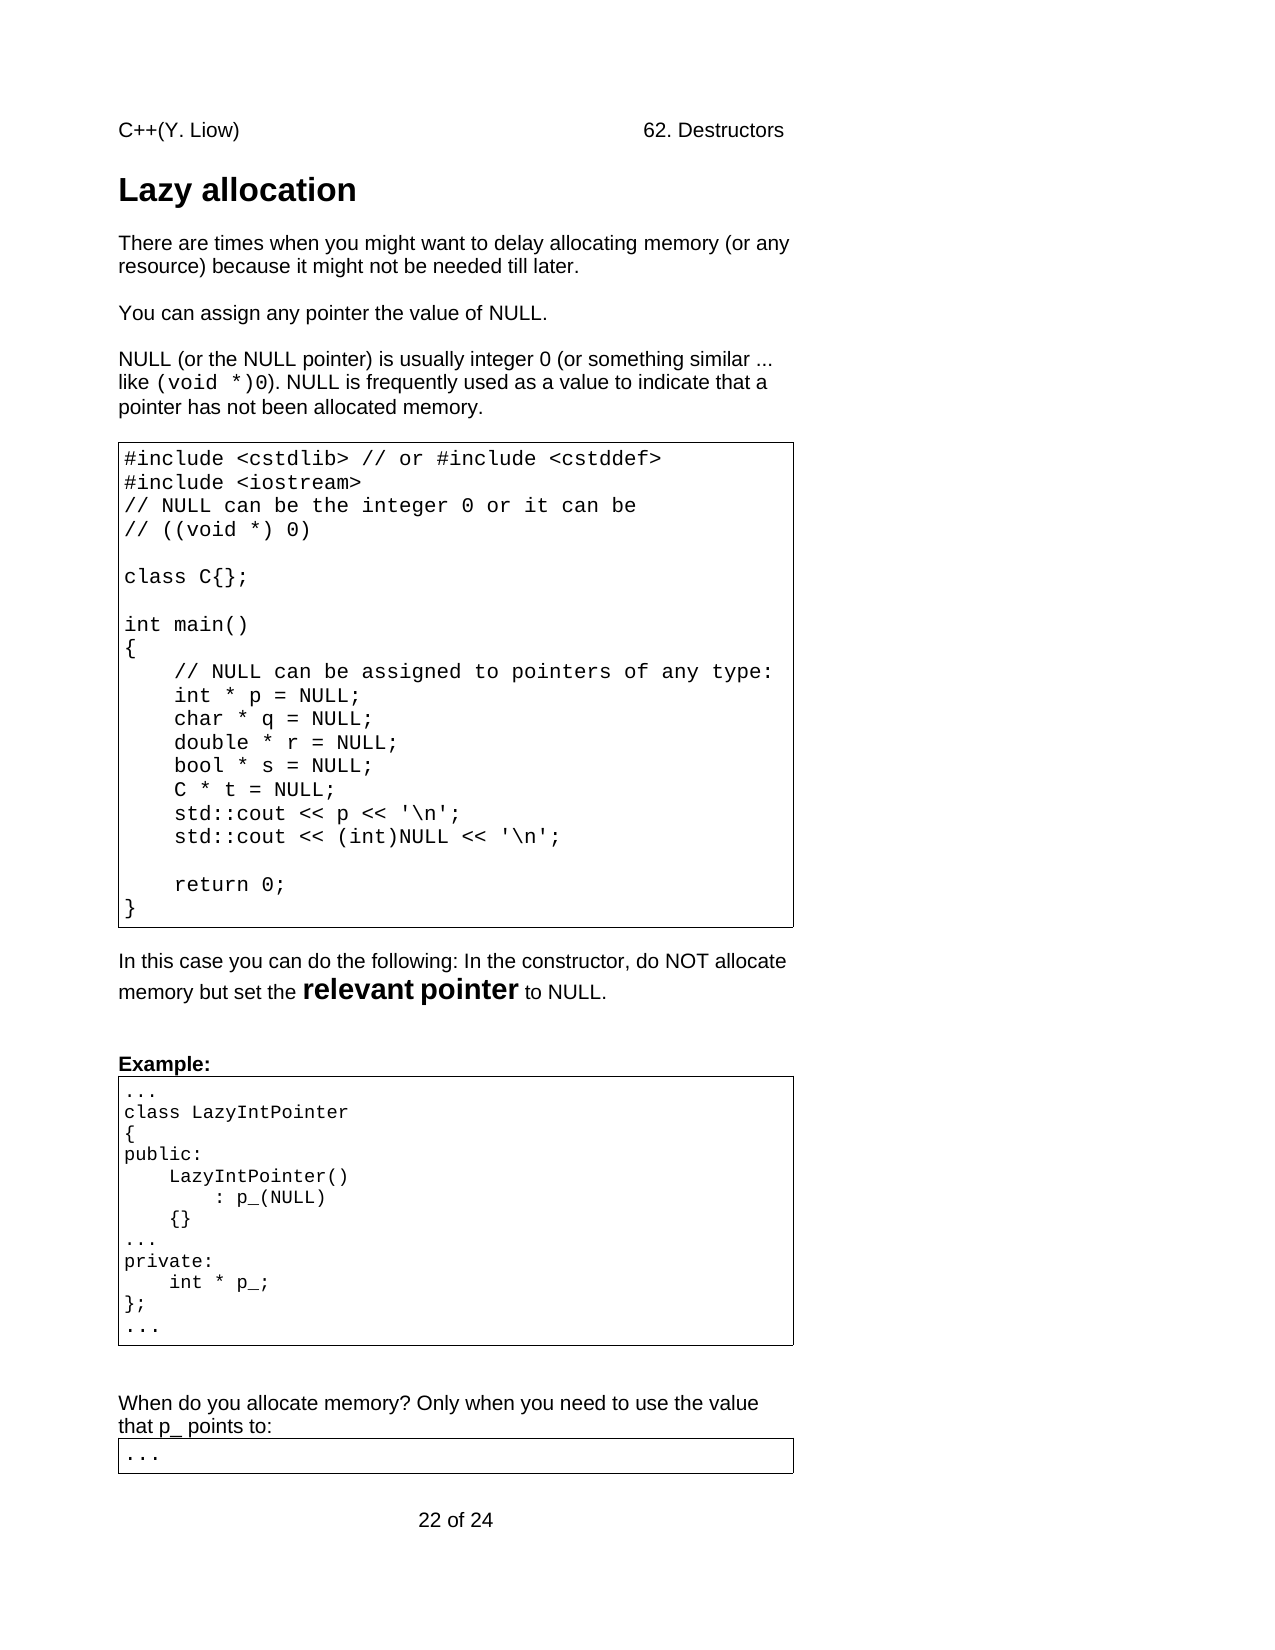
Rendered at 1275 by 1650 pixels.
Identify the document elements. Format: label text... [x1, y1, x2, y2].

text NULL (or the NULL pointer) is usually integer 0 (or something similar ... like (void *)0). NULL is frequently used as a value to indicate that a pointer has not been allocated memory. [118, 347, 793, 419]
text When do you allocate memory? Only when you need to use the value that p_ points to:\\ [118, 1391, 793, 1438]
text Example: [118, 1052, 793, 1076]
text Lazy allocation [118, 171, 793, 208]
table_header ... class LazyIntPointer { public: LazyIntPointer() : p_(NULL) {} ... private: int * p_; }; ... [119, 1077, 793, 1344]
text You can assign any pointer the value of NULL. [118, 301, 793, 324]
text There are times when you might want to delay allocating memory (or any resource) because it might not be needed till later. [118, 231, 793, 278]
text In this case you can do the following: In the constructor, do NOT allocate memory but set the relevant pointer to NULL. [118, 950, 793, 1006]
table_header #include <cstdlib> // or #include <cstddef> #include <iostream> // NULL can be the integer 0 or it can be // ((void *) 0) class C{}; int main() { // NULL can be assigned to pointers of any type: int * p = NULL; char * q = NULL; double * r = NULL; bool * s = NULL; C * t = NULL; std::cout << p << '\n'; std::cout << (int)NULL << '\n'; return 0; } [119, 443, 793, 927]
table_header ... [119, 1439, 793, 1473]
